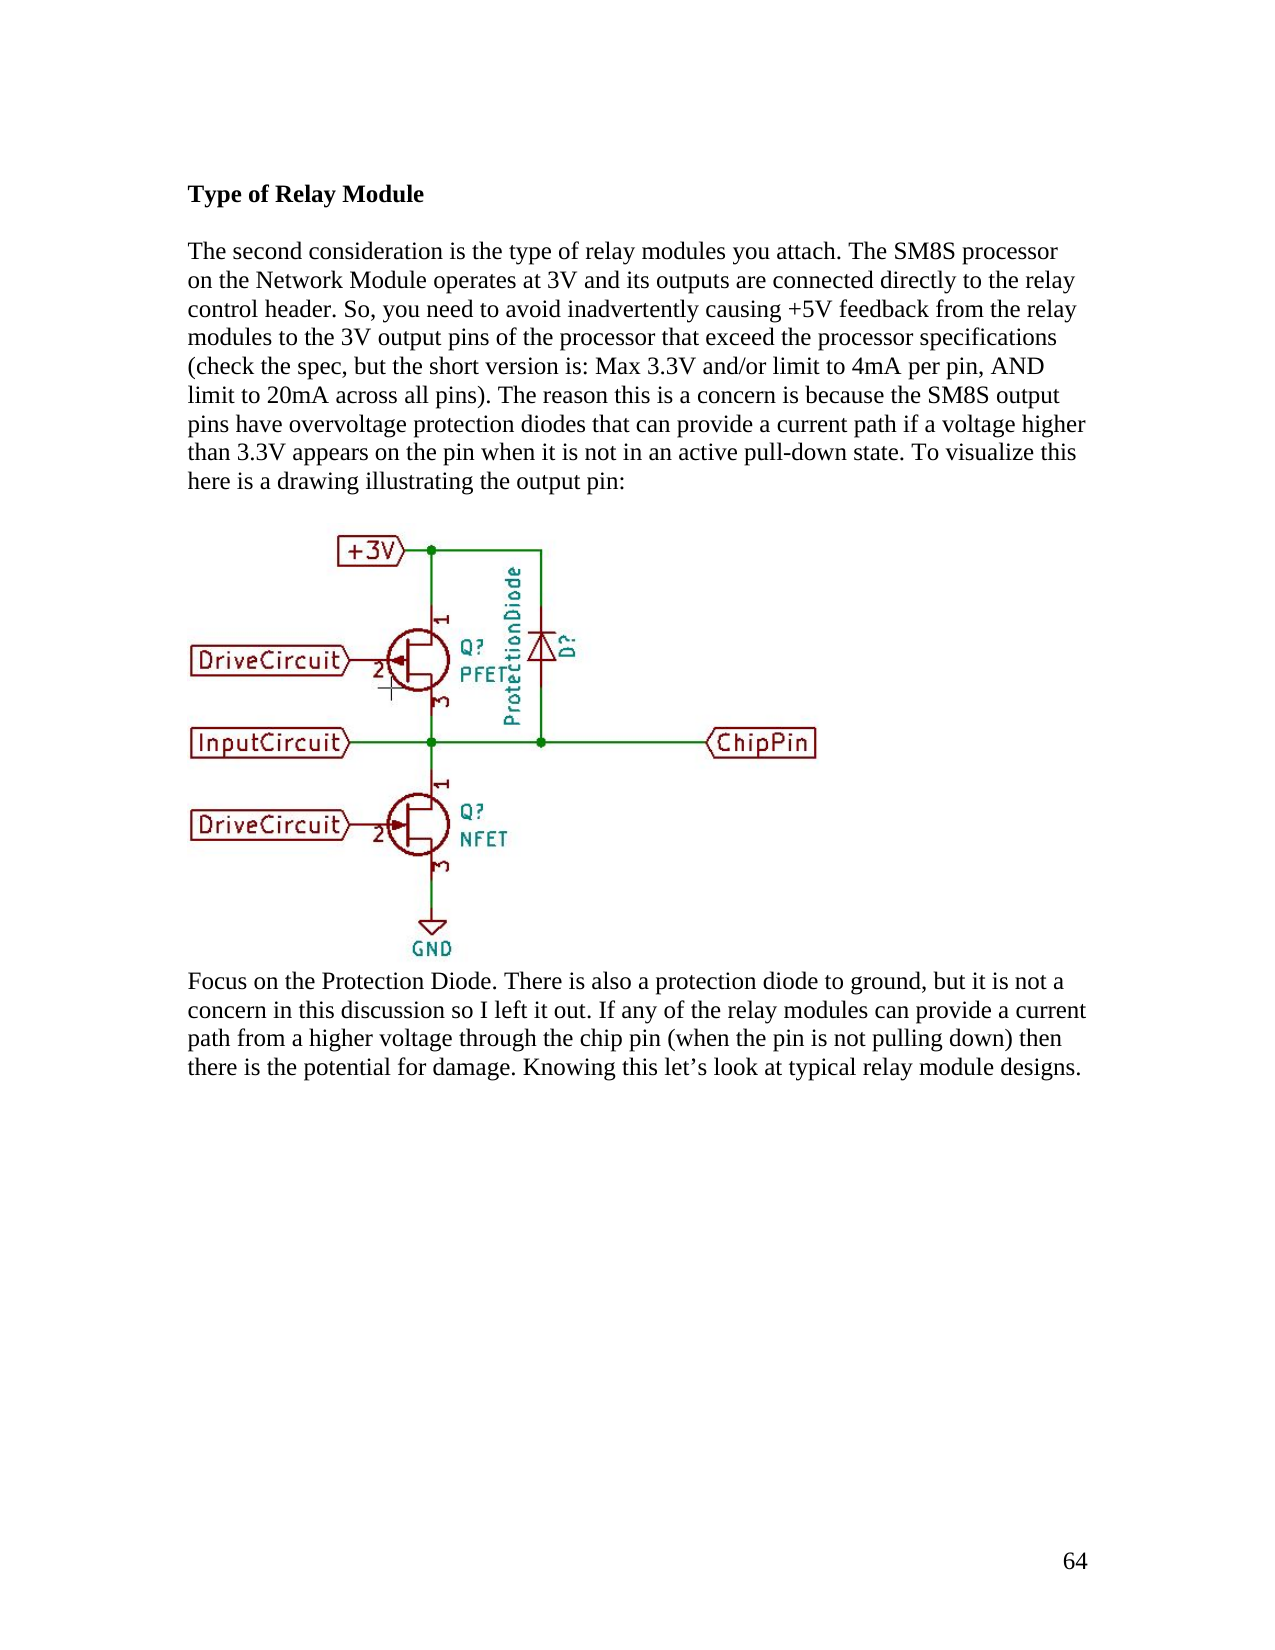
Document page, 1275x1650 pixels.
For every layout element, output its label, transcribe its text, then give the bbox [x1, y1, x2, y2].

text Type of Relay Module [187, 179, 1087, 207]
text Focus on the Protection Diode. There is also a protection diode to ground, but it is not a concern in this discussion so I left it out. If any of the relay modules can provide a current path from a higher voltage through the chip pin (when the pin is not pulling down) then there is the potential for damage. Knowing this let’s look at typical relay module designs. [187, 966, 1087, 1081]
picture [187, 523, 824, 966]
text The second consideration is the type of relay modules you attach. The SM8S processor on the Network Module operates at 3V and its outputs are connected directly to the relay control header. So, you need to avoid inadvertently causing +5V feedback from the relay modules to the 3V output pins of the processor that exceed the processor specifications (check the spec, but the short version is: Max 3.3V and/or limit to 4mA per pin, AND limit to 20mA across all pins). The reason this is a concern is because the SM8S output pins have overvoltage protection diodes that can provide a current path if a voltage higher than 3.3V appears on the pin when it is not in an active pull-down state. To visualize this here is a drawing illustrating the output pin: [187, 236, 1087, 495]
